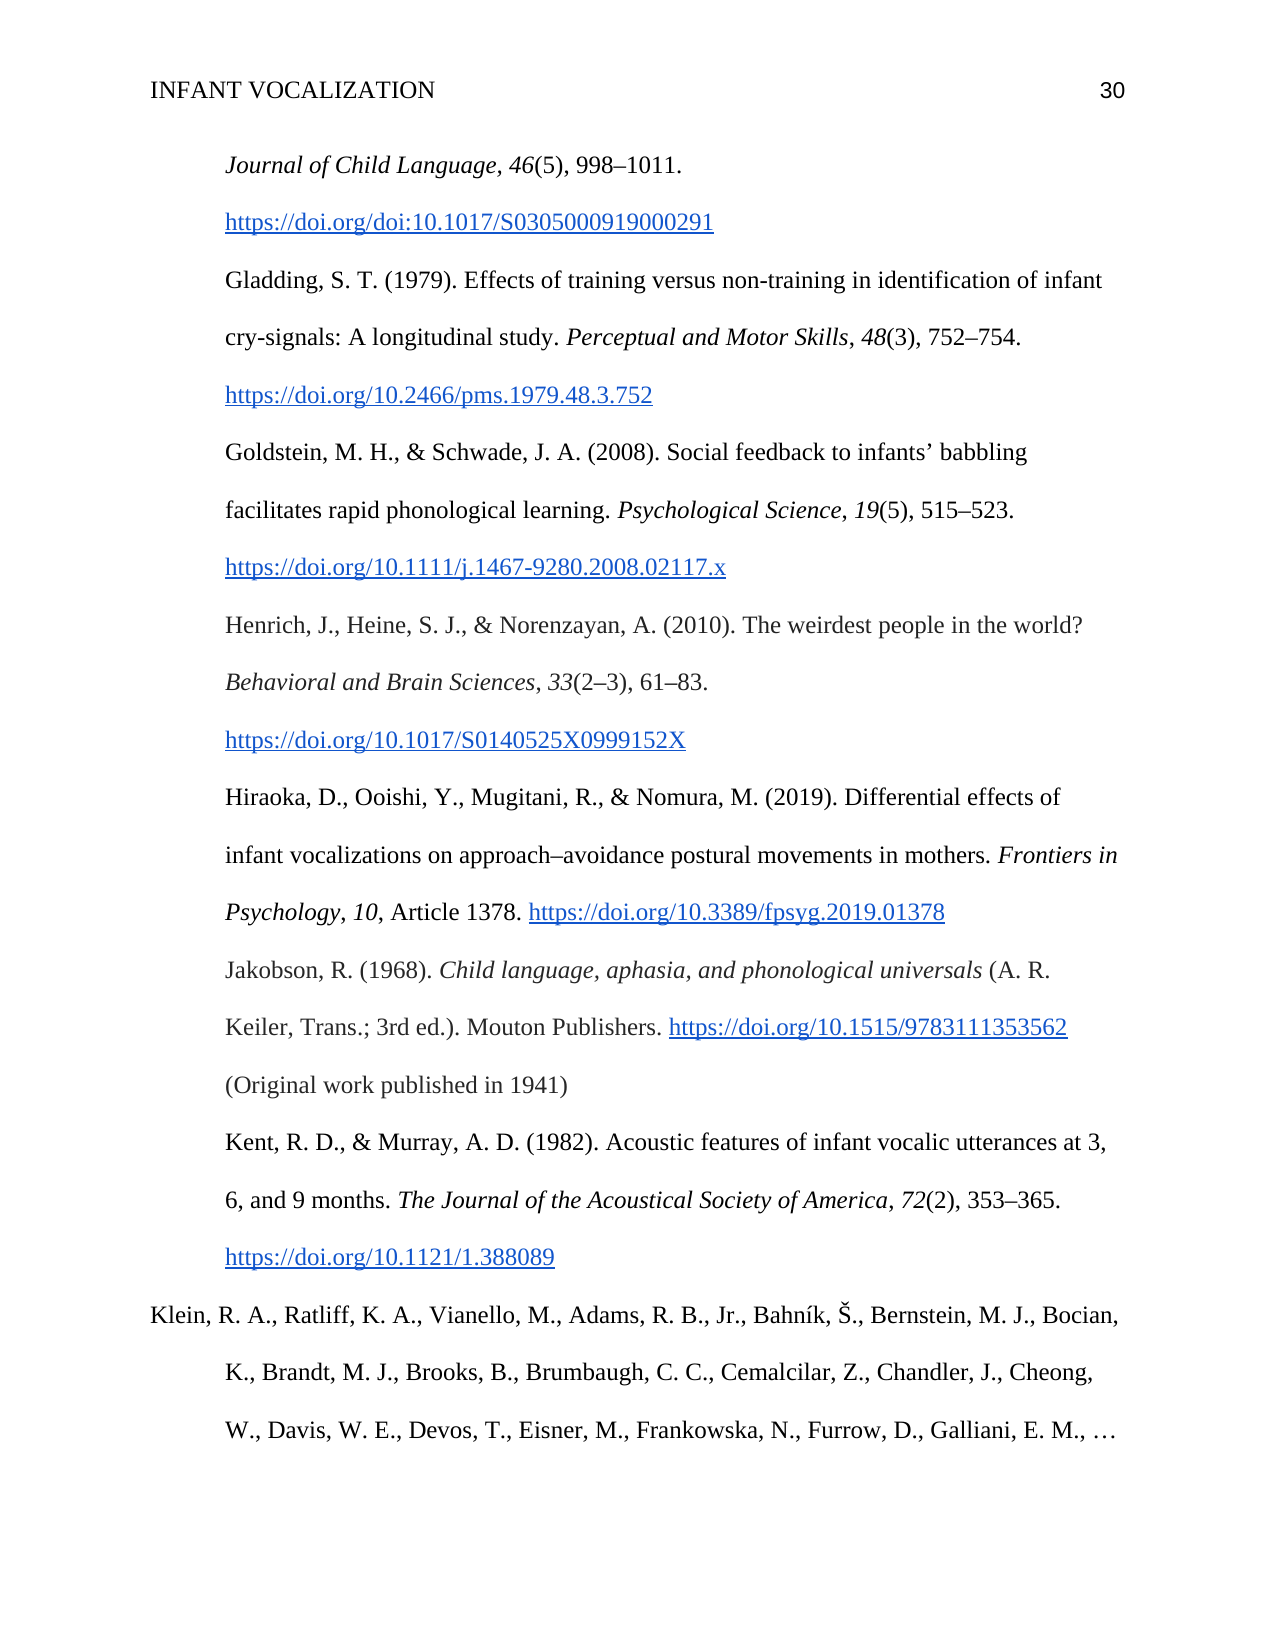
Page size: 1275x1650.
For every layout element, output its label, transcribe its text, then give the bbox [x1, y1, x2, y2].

text Hiraoka, D., Ooishi, Y., Mugitani, R., & Nomura, M. (2019). Differential effects of infant vocalizations on approach–avoidance postural movements in mothers. Frontiers in Psychology, 10, Article 1378. https://doi.org/10.3389/fpsyg.2019.01378 [225, 782, 1125, 926]
text Goldstein, M. H., & Schwade, J. A. (2008). Social feedback to infants’ babbling facilitates rapid phonological learning. Psychological Science, 19(5), 515–523. https://doi.org/10.1111/j.1467-9280.2008.02117.x [225, 437, 1125, 581]
text Klein, R. A., Ratliff, K. A., Vianello, M., Adams, R. B., Jr., Bahník, Š., Bernstein, M. J., Bocian, K., Brandt, M. J., Brooks, B., Brumbaugh, C. C., Cemalcilar, Z., Chandler, J., Cheong, W., Davis, W. E., Devos, T., Eisner, M., Frankowska, N., Furrow, D., Galliani, E. M., … [150, 1300, 1125, 1444]
text Gladding, S. T. (1979). Effects of training versus non-training in identification of infant cry-signals: A longitudinal study. Perceptual and Motor Skills, 48(3), 752–754. https://doi.org/10.2466/pms.1979.48.3.752 [225, 265, 1125, 409]
text Journal of Child Language, 46(5), 998–1011. https://doi.org/doi:10.1017/S0305000919000291 [225, 150, 1125, 236]
text Henrich, J., Heine, S. J., & Norenzayan, A. (2010). The weirdest people in the world? Behavioral and Brain Sciences, 33(2–3), 61–83. https://doi.org/10.1017/S0140525X0999152X [225, 610, 1125, 754]
text Kent, R. D., & Murray, A. D. (1982). Acoustic features of infant vocalic utterances at 3, 6, and 9 months. The Journal of the Acoustical Society of America, 72(2), 353–365. https://doi.org/10.1121/1.388089 [225, 1127, 1125, 1271]
text Jakobson, R. (1968). Child language, aphasia, and phonological universals (A. R. Keiler, Trans.; 3rd ed.). Mouton Publishers. https://doi.org/10.1515/9783111353562 (Original work published in 1941) [225, 955, 1125, 1099]
